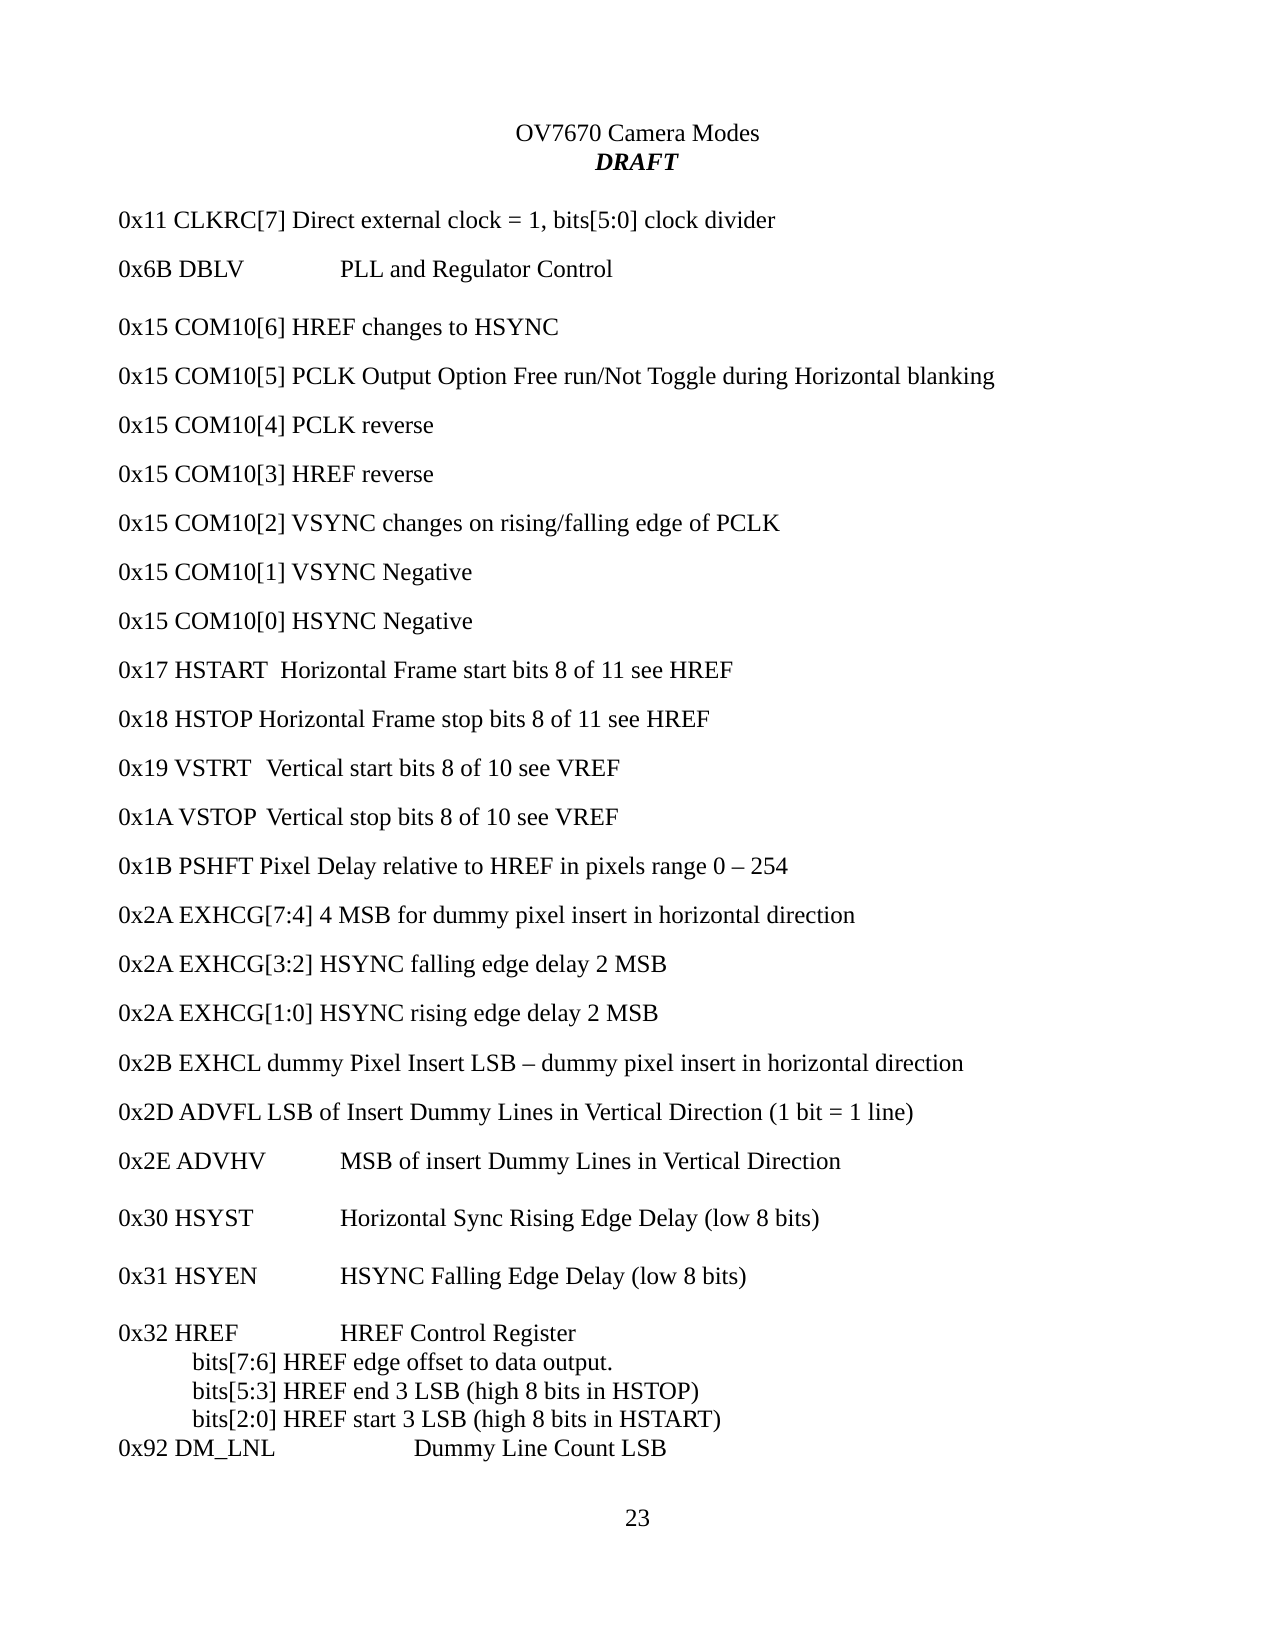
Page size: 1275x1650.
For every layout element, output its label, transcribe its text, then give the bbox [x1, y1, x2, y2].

text 0x15 COM10[3] HREF reverse [118, 459, 1157, 488]
text 0x19 VSTRT Vertical start bits 8 of 10 see VREF [118, 753, 1157, 782]
text 0x30 HSYST Horizontal Sync Rising Edge Delay (low 8 bits) [118, 1203, 1157, 1232]
text 0x11 CLKRC[7] Direct external clock = 1, bits[5:0] clock divider [118, 205, 1157, 234]
text 0x92 DM_LNL Dummy Line Count LSB [118, 1433, 1157, 1462]
text 0x15 COM10[2] VSYNC changes on rising/falling edge of PCLK [118, 508, 1157, 537]
text 0x17 HSTART Horizontal Frame start bits 8 of 11 see HREF [118, 655, 1157, 684]
text 0x18 HSTOP Horizontal Frame stop bits 8 of 11 see HREF [118, 704, 1157, 733]
text 0x1B PSHFT Pixel Delay relative to HREF in pixels range 0 – 254 [118, 851, 1157, 880]
text bits[7:6] HREF edge offset to data output. [118, 1347, 1157, 1376]
text 0x1A VSTOP Vertical stop bits 8 of 10 see VREF [118, 802, 1157, 831]
text 0x15 COM10[6] HREF changes to HSYNC [118, 312, 1157, 340]
text bits[2:0] HREF start 3 LSB (high 8 bits in HSTART) [118, 1404, 1157, 1433]
text 0x2D ADVFL LSB of Insert Dummy Lines in Vertical Direction (1 bit = 1 line) [118, 1097, 1157, 1125]
text 0x2A EXHCG[3:2] HSYNC falling edge delay 2 MSB [118, 949, 1157, 978]
text 0x15 COM10[1] VSYNC Negative [118, 557, 1157, 586]
text 0x2A EXHCG[1:0] HSYNC rising edge delay 2 MSB [118, 998, 1157, 1027]
text 0x15 COM10[4] PCLK reverse [118, 410, 1157, 438]
text bits[5:3] HREF end 3 LSB (high 8 bits in HSTOP) [118, 1376, 1157, 1404]
text 0x2E ADVHV MSB of insert Dummy Lines in Vertical Direction [118, 1146, 1157, 1174]
text 0x31 HSYEN HSYNC Falling Edge Delay (low 8 bits) [118, 1261, 1157, 1289]
text 0x15 COM10[5] PCLK Output Option Free run/Not Toggle during Horizontal blanking [118, 361, 1157, 389]
text 0x2A EXHCG[7:4] 4 MSB for dummy pixel insert in horizontal direction [118, 900, 1157, 929]
text 0x15 COM10[0] HSYNC Negative [118, 606, 1157, 635]
text 0x2B EXHCL dummy Pixel Insert LSB – dummy pixel insert in horizontal direction [118, 1048, 1157, 1076]
text 0x32 HREF HREF Control Register [118, 1318, 1157, 1347]
text 0x6B DBLV PLL and Regulator Control [118, 254, 1157, 283]
